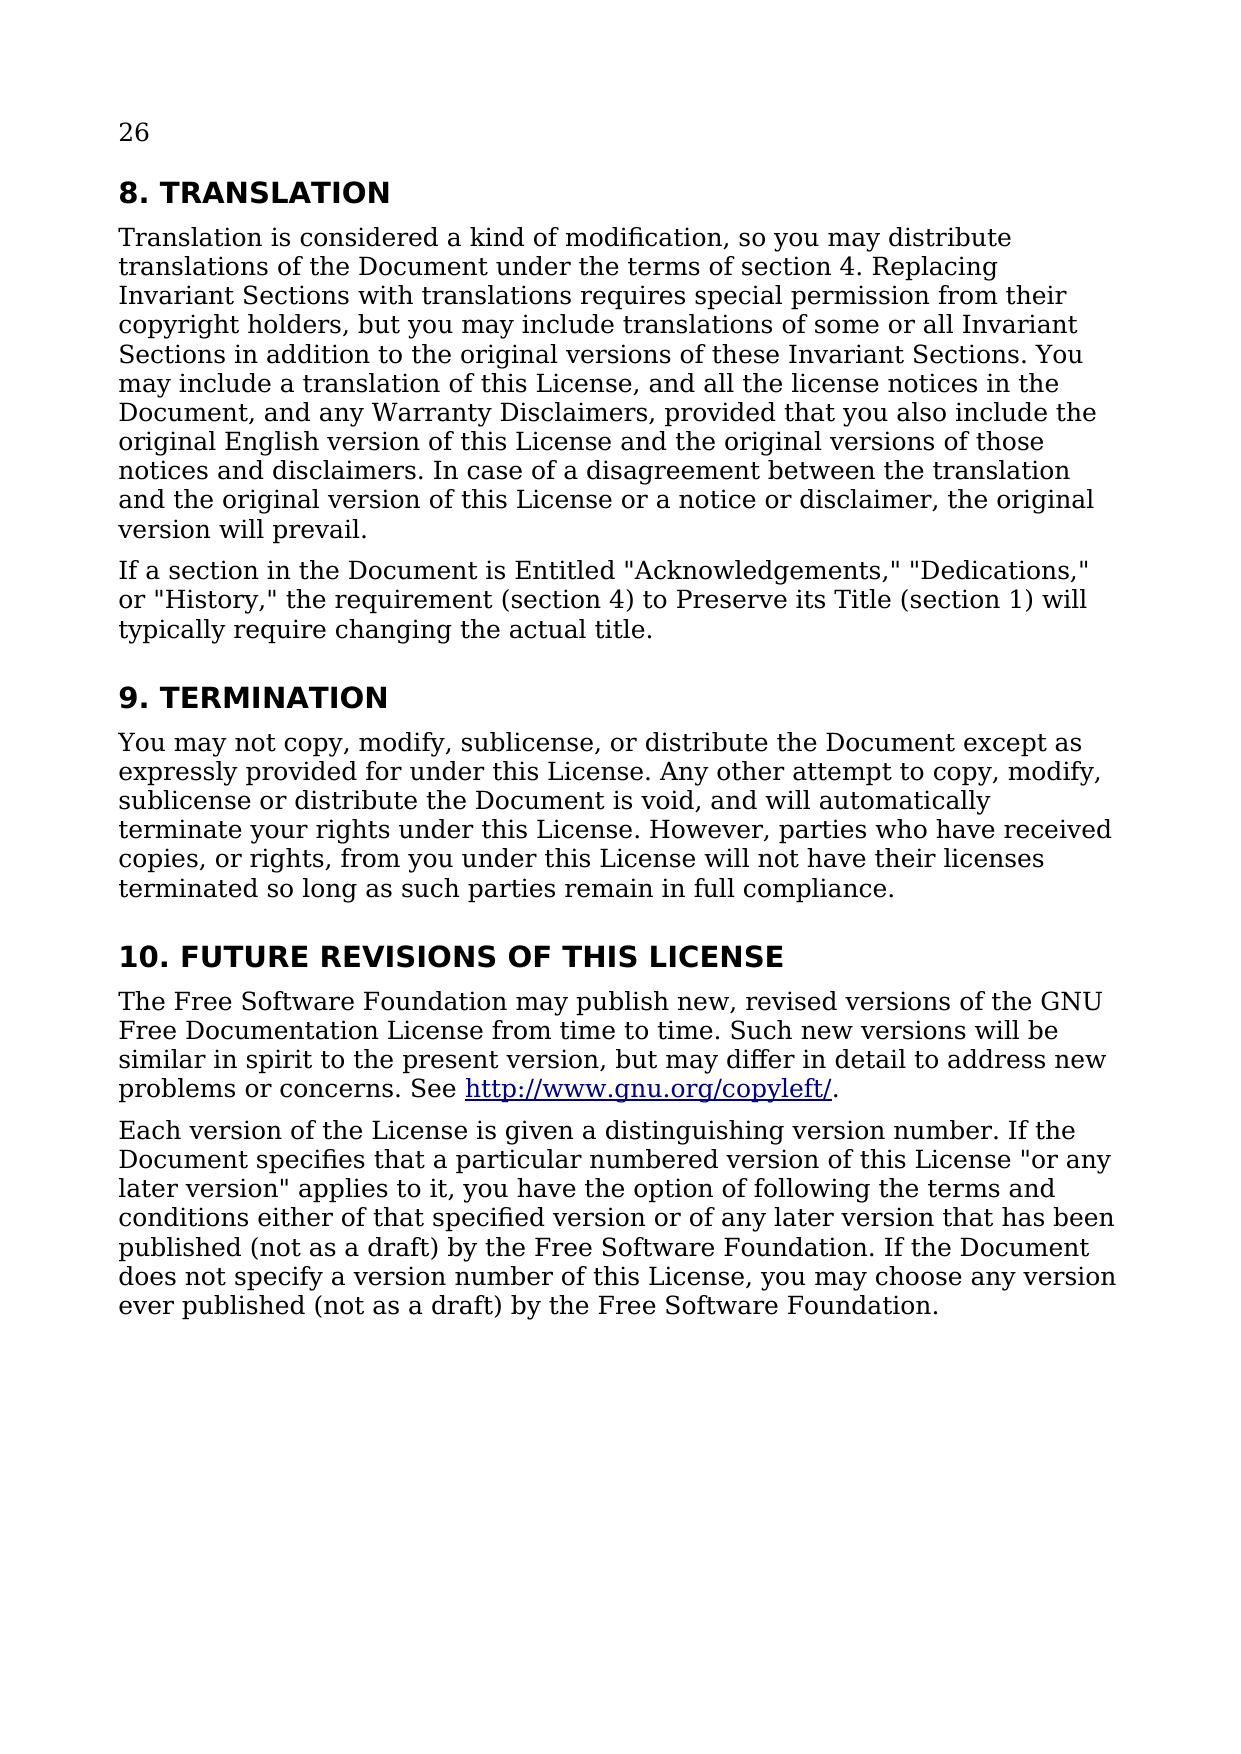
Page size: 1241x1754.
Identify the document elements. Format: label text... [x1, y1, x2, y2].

subtitle 9. TERMINATION [118, 682, 1122, 716]
text The Free Software Foundation may publish new, revised versions of the GNU Free Documentation License from time to time. Such new versions will be similar in spirit to the present version, but may differ in detail to address new problems or concerns. See http://www.gnu.org/copyleft/. [118, 987, 1122, 1104]
text Each version of the License is given a distinguishing version number. If the Document specifies that a particular numbered version of this License "or any later version" applies to it, you have the option of following the terms and conditions either of that specified version or of any later version that has been published (not as a draft) by the Free Software Foundation. If the Document does not specify a version number of this License, you may choose any version ever published (not as a draft) by the Free Software Foundation. [118, 1116, 1122, 1320]
text If a section in the Document is Entitled "Acknowledgements," "Dedications," or "History," the requirement (section 4) to Preserve its Title (section 1) will typically require changing the actual title. [118, 557, 1122, 644]
subtitle 8. TRANSLATION [118, 177, 1122, 211]
text Translation is considered a kind of modification, so you may distribute translations of the Document under the terms of section 4. Replacing Invariant Sections with translations requires special permission from their copyright holders, but you may include translations of some or all Invariant Sections in addition to the original versions of these Invariant Sections. You may include a translation of this License, and all the license notices in the Document, and any Warranty Disclaimers, provided that you also include the original English version of this License and the original versions of those notices and disclaimers. In case of a disagreement between the translation and the original version of this License or a notice or disclaimer, the original version will prevail. [118, 223, 1122, 544]
text You may not copy, modify, sublicense, or distribute the Document except as expressly provided for under this License. Any other attempt to copy, modify, sublicense or distribute the Document is void, and will automatically terminate your rights under this License. However, parties who have received copies, or rights, from you under this License will not have their licenses terminated so long as such parties remain in full compliance. [118, 728, 1122, 903]
subtitle 10. FUTURE REVISIONS OF THIS LICENSE [118, 941, 1122, 974]
